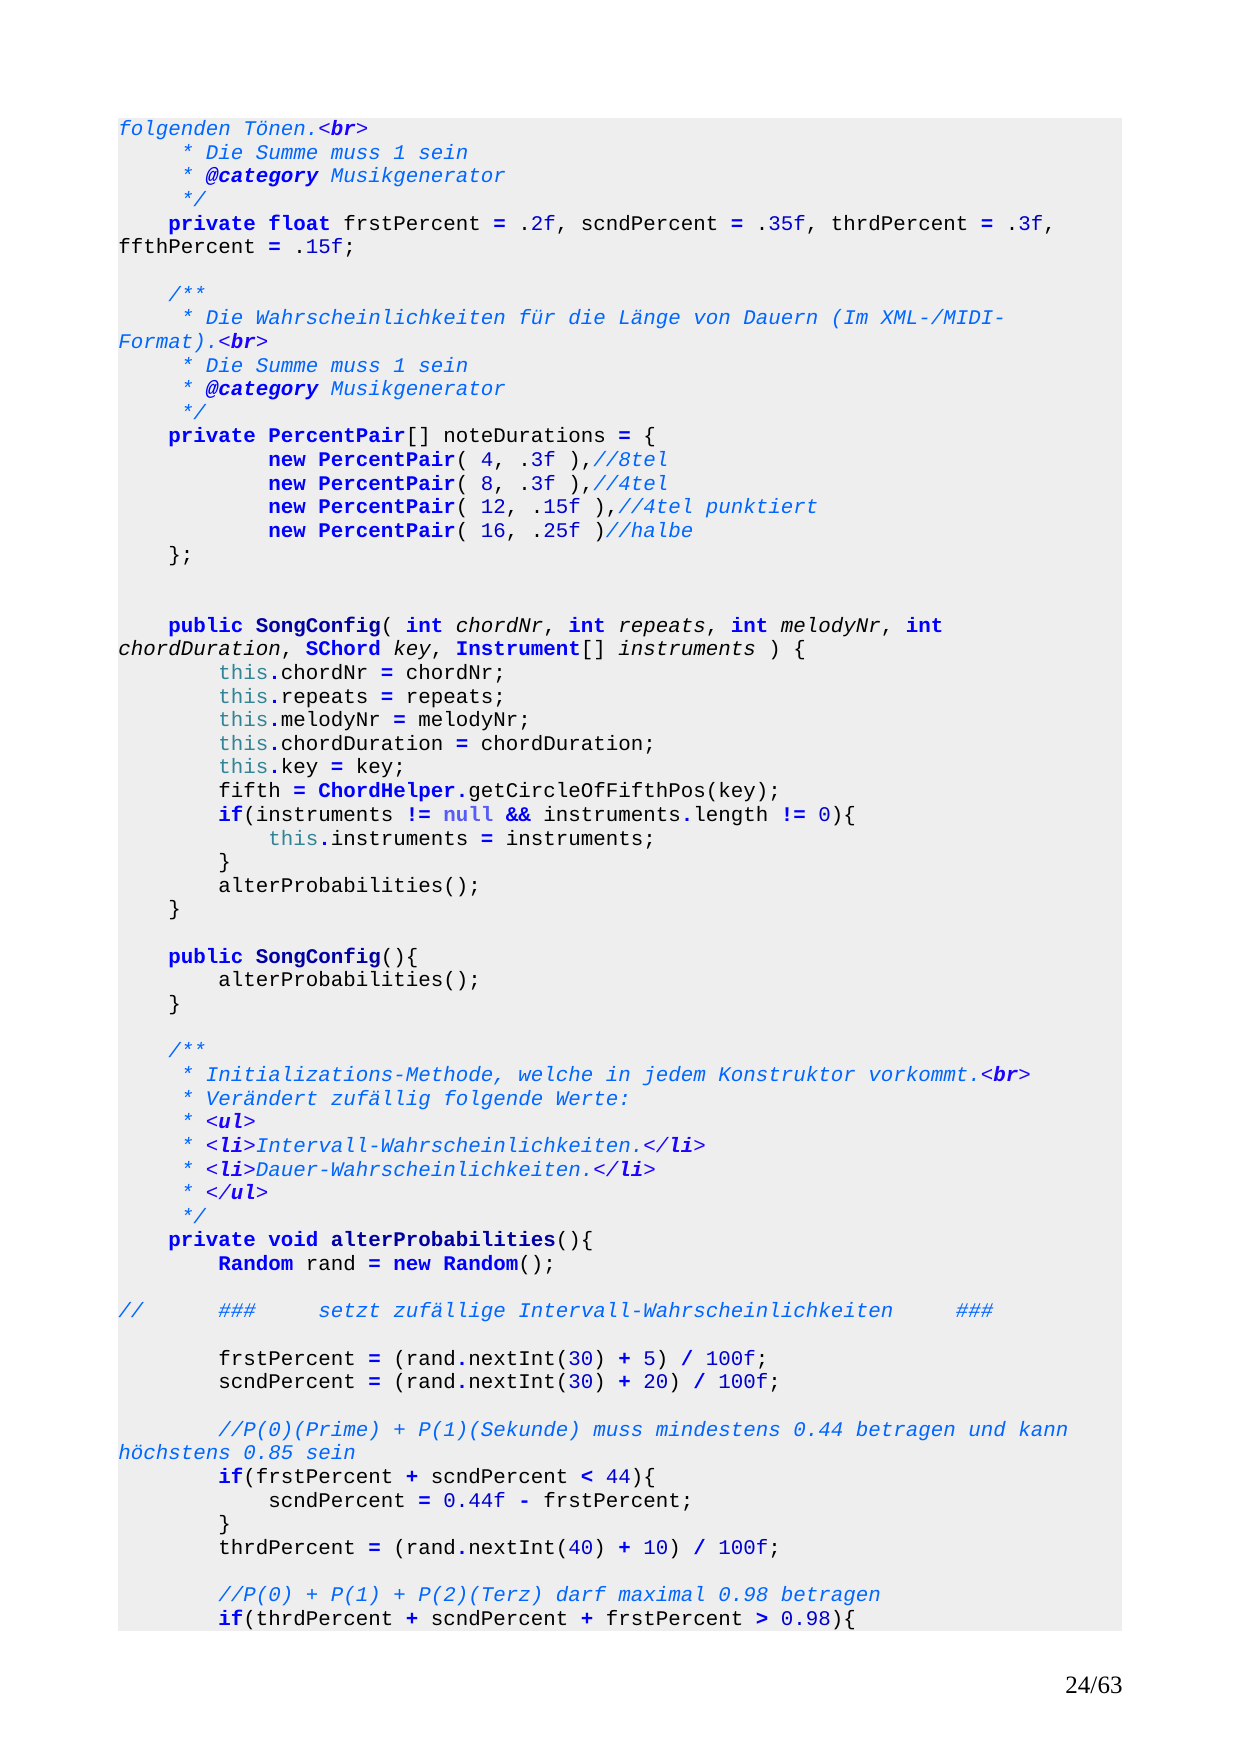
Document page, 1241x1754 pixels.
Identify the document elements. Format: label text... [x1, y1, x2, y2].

text private PercentPair[] noteDurations = { [118, 426, 1122, 449]
text // ### setzt zufällige Intervall-Wahrscheinlichkeiten ### [118, 1300, 1122, 1324]
text fifth = ChordHelper.getCircleOfFifthPos(key); [118, 780, 1122, 804]
text } [118, 993, 1122, 1017]
text * <ul> [118, 1111, 1122, 1135]
text }; [118, 544, 1122, 567]
text * Die Summe muss 1 sein [118, 354, 1122, 378]
text * Initializations-Methode, welche in jedem Konstruktor vorkommt.<br> [118, 1064, 1122, 1088]
text thrdPercent = (rand.nextInt(40) + 10) / 100f; [118, 1537, 1122, 1561]
text this.melodyNr = melodyNr; [118, 709, 1122, 733]
text } [118, 1513, 1122, 1537]
text new PercentPair( 16, .25f )//halbe [118, 520, 1122, 544]
text scndPercent = 0.44f - frstPercent; [118, 1489, 1122, 1513]
text /** [118, 284, 1122, 307]
text this.instruments = instruments; [118, 827, 1122, 851]
text /** [118, 1040, 1122, 1064]
text * Die Wahrscheinlichkeiten für die Länge von Dauern (Im XML-/MIDI-Format).<br> [118, 307, 1122, 354]
text * <li>Dauer-Wahrscheinlichkeiten.</li> [118, 1158, 1122, 1182]
text } [118, 851, 1122, 875]
text scndPercent = (rand.nextInt(30) + 20) / 100f; [118, 1371, 1122, 1395]
text new PercentPair( 8, .3f ),//4tel [118, 473, 1122, 496]
text new PercentPair( 12, .15f ),//4tel punktiert [118, 496, 1122, 520]
text if(thrdPercent + scndPercent + frstPercent > 0.98){ [118, 1608, 1122, 1631]
text * @category Musikgenerator [118, 165, 1122, 189]
text //P(0)(Prime) + P(1)(Sekunde) muss mindestens 0.44 betragen und kann höchstens 0.85 sein [118, 1419, 1122, 1466]
text * </ul> [118, 1182, 1122, 1206]
text * @category Musikgenerator [118, 378, 1122, 402]
text * <li>Intervall-Wahrscheinlichkeiten.</li> [118, 1135, 1122, 1158]
text this.repeats = repeats; [118, 686, 1122, 709]
text public SongConfig(){ [118, 946, 1122, 969]
text alterProbabilities(); [118, 969, 1122, 993]
text if(instruments != null && instruments.length != 0){ [118, 804, 1122, 827]
text Random rand = new Random(); [118, 1253, 1122, 1277]
text private float frstPercent = .2f, scndPercent = .35f, thrdPercent = .3f, ffthPercent = .15f; [118, 213, 1122, 260]
text if(frstPercent + scndPercent < 44){ [118, 1466, 1122, 1489]
text * Die Summe muss 1 sein [118, 142, 1122, 165]
text */ [118, 402, 1122, 426]
text this.chordDuration = chordDuration; [118, 733, 1122, 757]
text * Verändert zufällig folgende Werte: [118, 1088, 1122, 1111]
text frstPercent = (rand.nextInt(30) + 5) / 100f; [118, 1348, 1122, 1371]
text alterProbabilities(); [118, 875, 1122, 898]
text */ [118, 1206, 1122, 1229]
text } [118, 898, 1122, 922]
text //P(0) + P(1) + P(2)(Terz) darf maximal 0.98 betragen [118, 1584, 1122, 1608]
text new PercentPair( 4, .3f ),//8tel [118, 449, 1122, 473]
text this.chordNr = chordNr; [118, 662, 1122, 686]
text private void alterProbabilities(){ [118, 1229, 1122, 1253]
text public SongConfig( int chordNr, int repeats, int melodyNr, int chordDuration, SChord key, Instrument[] instruments ) { [118, 615, 1122, 662]
text this.key = key; [118, 757, 1122, 780]
text folgenden Tönen.<br> [118, 118, 1122, 142]
text */ [118, 189, 1122, 213]
